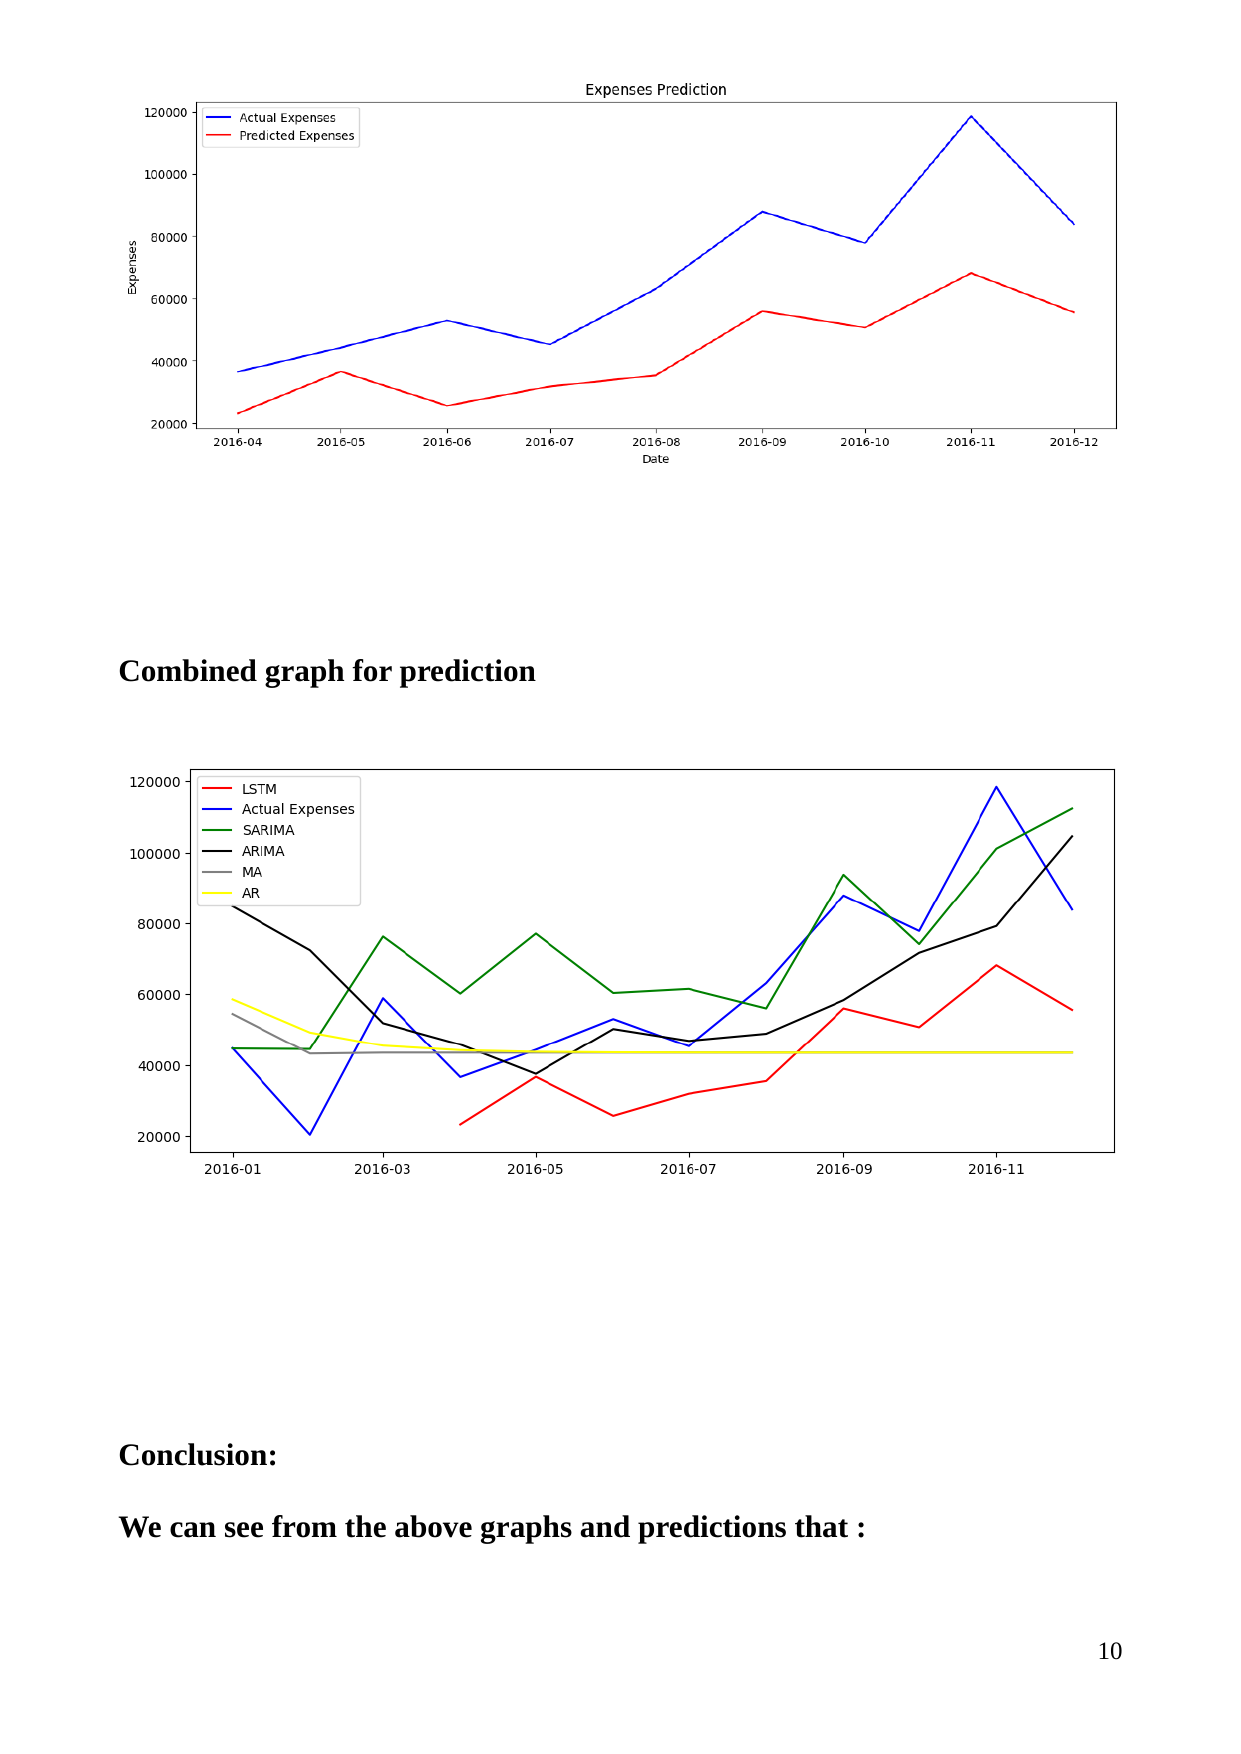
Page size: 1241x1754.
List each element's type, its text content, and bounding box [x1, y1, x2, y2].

text Combined graph for prediction [118, 652, 1122, 688]
text Conclusion: [118, 1436, 1122, 1472]
text We can see from the above graphs and predictions that : [118, 1508, 1122, 1544]
